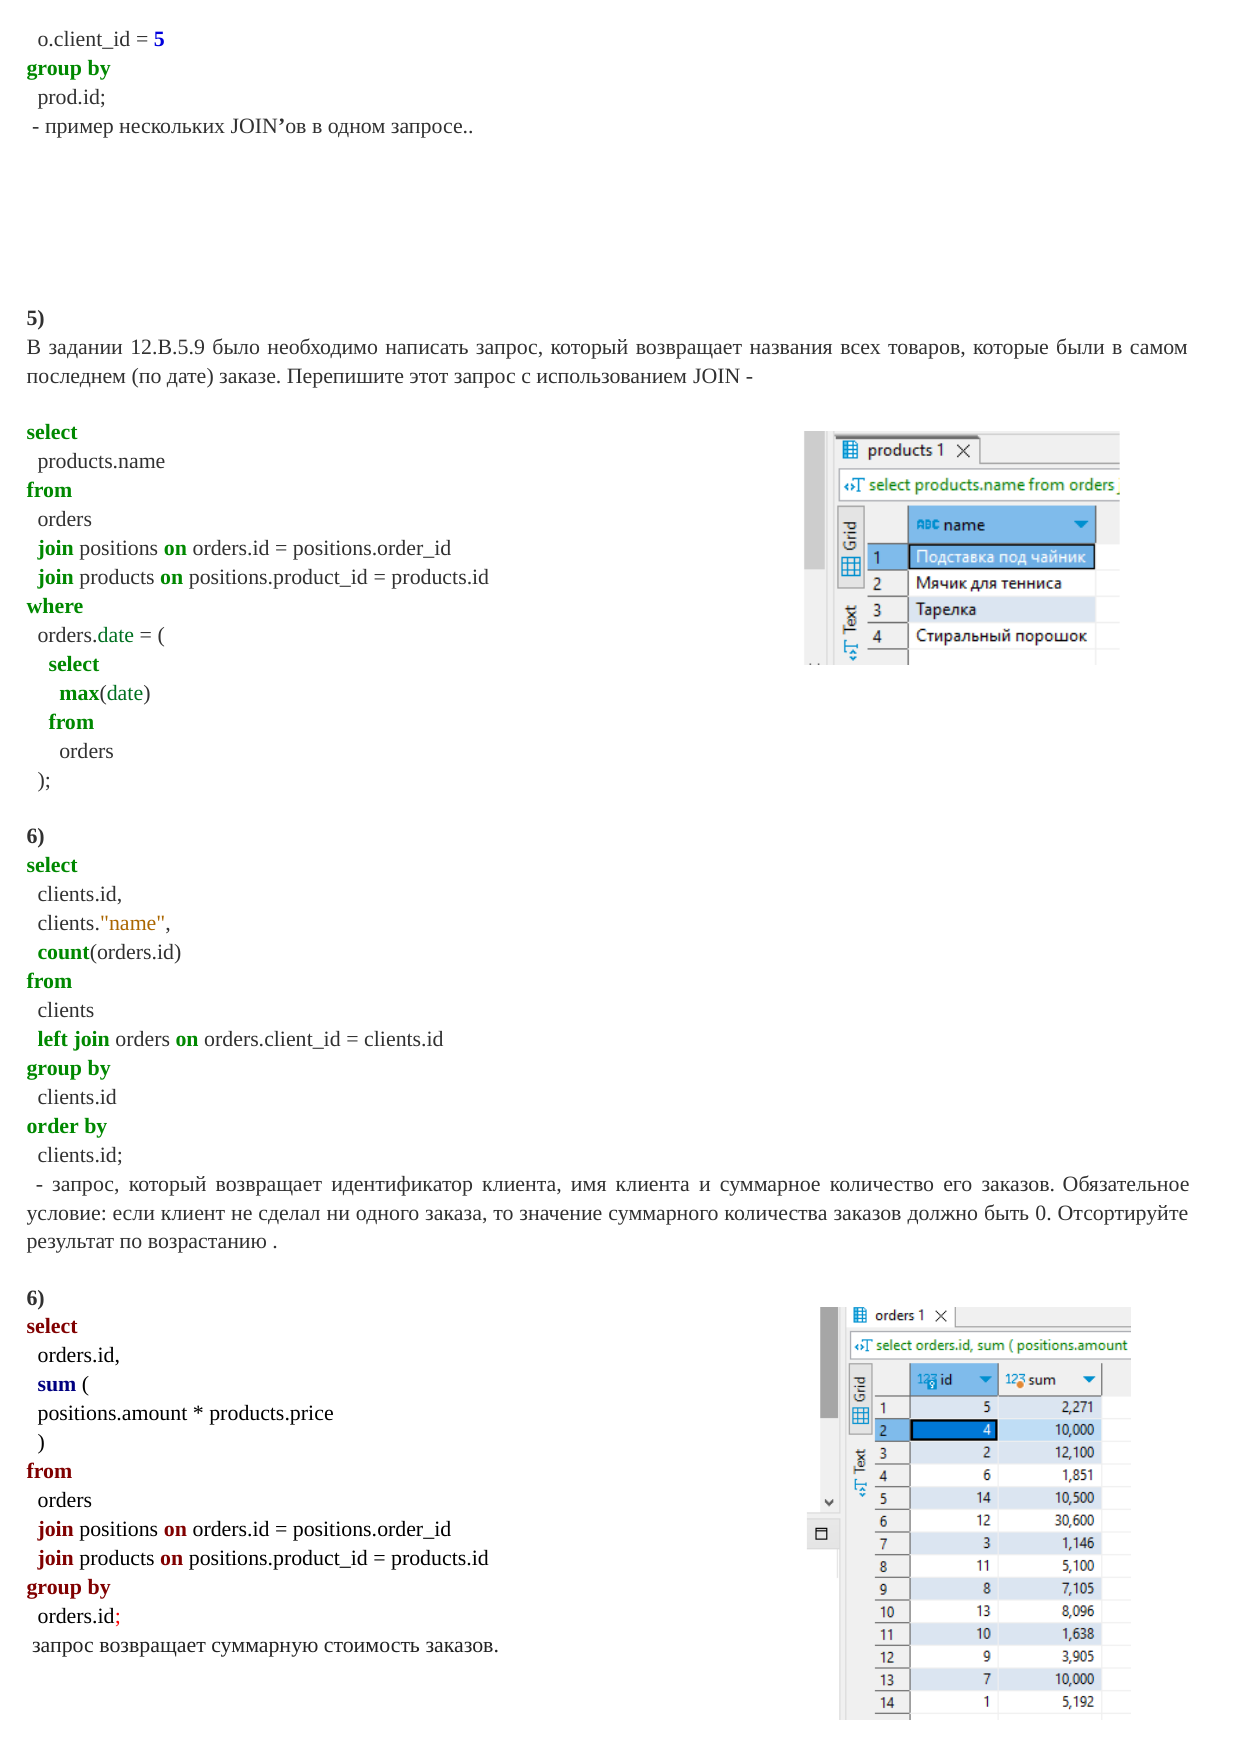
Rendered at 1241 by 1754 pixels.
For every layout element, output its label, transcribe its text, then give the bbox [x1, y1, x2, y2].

picture [774, 431, 1120, 665]
text ) [26, 1429, 806, 1454]
text - запрос, который возвращает идентификатор клиента, имя клиента и суммарное количество его заказов. Обязательное условие: если клиент не сделал ни одного заказа, то значение суммарного количества заказов должно быть 0. Отсортируйте результат по возрастанию . [26, 1171, 1189, 1254]
text [1120, 506, 1189, 531]
text from [26, 1458, 806, 1483]
text [1131, 1400, 1189, 1426]
text from [26, 477, 774, 502]
text where [26, 593, 774, 618]
text clients.id [26, 1084, 1189, 1109]
text [1120, 564, 1189, 589]
text В задании 12.B.5.9 было необходимо написать запрос, который возвращает названия всех товаров, которые были в самом последнем (по дате) заказе. Перепишите этот запрос с использованием JOIN - [26, 334, 1189, 388]
text from [26, 968, 1189, 993]
text positions.amount * products.price [26, 1400, 806, 1426]
text 6) [26, 1284, 1189, 1310]
text join products on positions.product_id = products.id [26, 564, 774, 589]
text select [26, 1313, 806, 1339]
text [1131, 1603, 1189, 1628]
text join positions on orders.id = positions.order_id [26, 535, 774, 560]
text products.name [26, 448, 774, 473]
text clients.id; [26, 1142, 1189, 1167]
text from [26, 709, 1189, 734]
text [1131, 1487, 1189, 1512]
text group by [26, 1055, 1189, 1080]
text o.client_id = 5 [26, 26, 1189, 52]
text orders [26, 738, 1189, 763]
text group by [26, 1574, 806, 1599]
text [1131, 1371, 1189, 1397]
text [1120, 622, 1189, 647]
text prod.id; [26, 84, 1189, 109]
text group by [26, 55, 1189, 81]
text [1120, 535, 1189, 560]
text [1131, 1342, 1189, 1368]
text count(orders.id) [26, 939, 1189, 964]
text 6) [26, 823, 1189, 848]
text clients.id, [26, 881, 1189, 906]
text 5) [26, 305, 1189, 331]
text order by [26, 1113, 1189, 1138]
text orders [26, 1487, 806, 1512]
text sum ( [26, 1371, 806, 1397]
text clients."name", [26, 910, 1189, 935]
text [1120, 477, 1189, 502]
text [1120, 448, 1189, 473]
text orders.id, [26, 1342, 806, 1368]
text join products on positions.product_id = products.id [26, 1545, 806, 1570]
text orders.id; [26, 1603, 806, 1628]
text [1131, 1458, 1189, 1483]
text [1131, 1429, 1189, 1454]
text [1120, 593, 1189, 618]
text [1131, 1516, 1189, 1541]
text [1131, 1545, 1189, 1570]
text [1131, 1313, 1189, 1339]
text ); [26, 767, 1189, 792]
text [1131, 1632, 1189, 1657]
text orders [26, 506, 774, 531]
picture [806, 1307, 1131, 1720]
text clients [26, 997, 1189, 1022]
text запрос возвращает суммарную стоимость заказов. [26, 1632, 806, 1657]
text left join orders on orders.client_id = clients.id [26, 1026, 1189, 1051]
text join positions on orders.id = positions.order_id [26, 1516, 806, 1541]
text max(date) [26, 680, 1189, 705]
text - пример нескольких JOIN’ов в одном запросе.. [26, 113, 1189, 138]
text select [26, 419, 1189, 444]
text select [26, 651, 1189, 676]
text [1131, 1574, 1189, 1599]
text orders.date = ( [26, 622, 774, 647]
text select [26, 852, 1189, 877]
